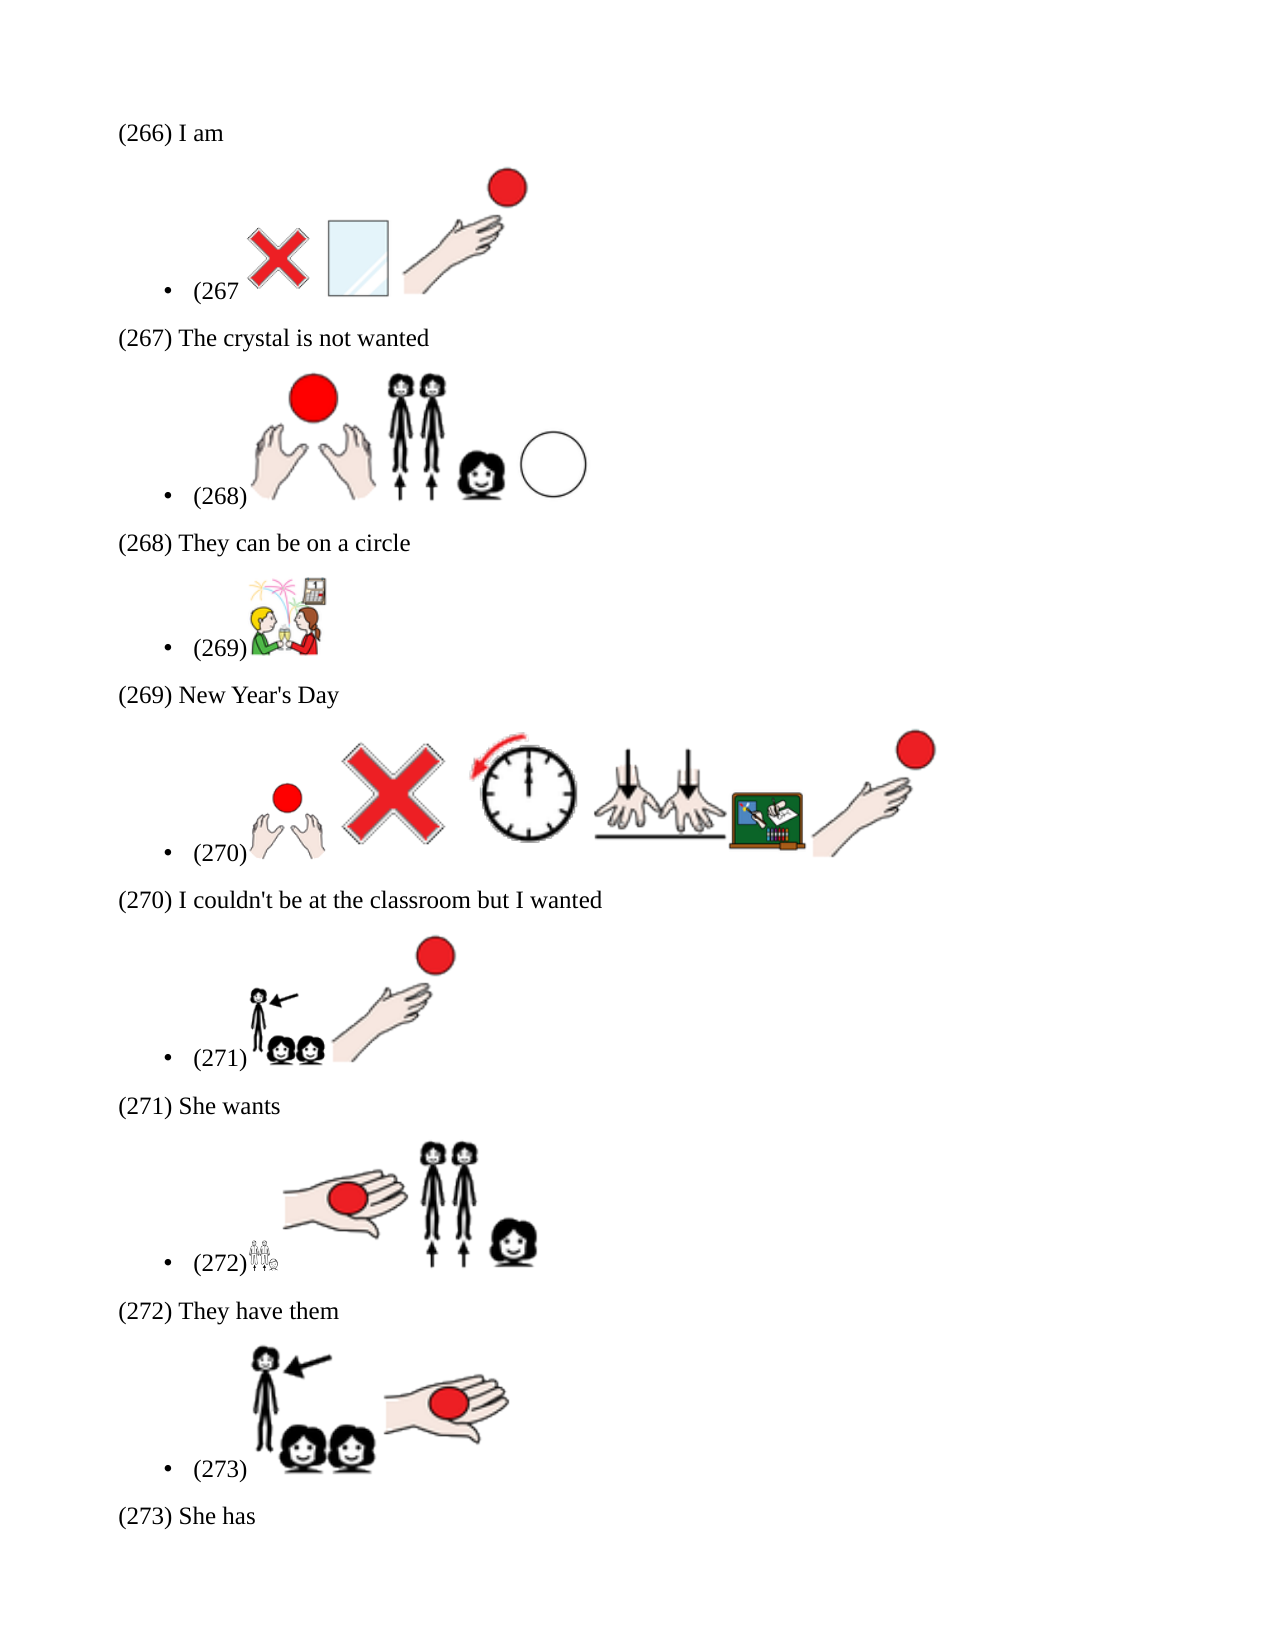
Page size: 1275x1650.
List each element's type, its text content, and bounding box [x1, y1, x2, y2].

text (268) They can be on a circle [118, 528, 1157, 557]
list (271) [164, 933, 1157, 1072]
text (273) She has [118, 1501, 1157, 1530]
list (273) [164, 1344, 1157, 1482]
list (268) [164, 371, 1157, 510]
picture [247, 1138, 546, 1272]
text (272) They have them [118, 1296, 1157, 1325]
picture [247, 1343, 514, 1477]
picture [247, 933, 461, 1067]
list (272) [164, 1138, 1157, 1277]
text (266) I am [118, 118, 1157, 147]
picture [247, 371, 594, 505]
text (269) New Year's Day [118, 680, 1157, 709]
picture [247, 576, 328, 657]
picture [247, 728, 941, 862]
list (269) [164, 576, 1157, 662]
text (271) She wants [118, 1091, 1157, 1119]
picture [238, 165, 533, 299]
list (267 [164, 166, 1157, 304]
text (267) The crystal is not wanted [118, 323, 1157, 352]
list (270) [164, 728, 1157, 867]
text (270) I couldn't be at the classroom but I wanted [118, 886, 1157, 914]
